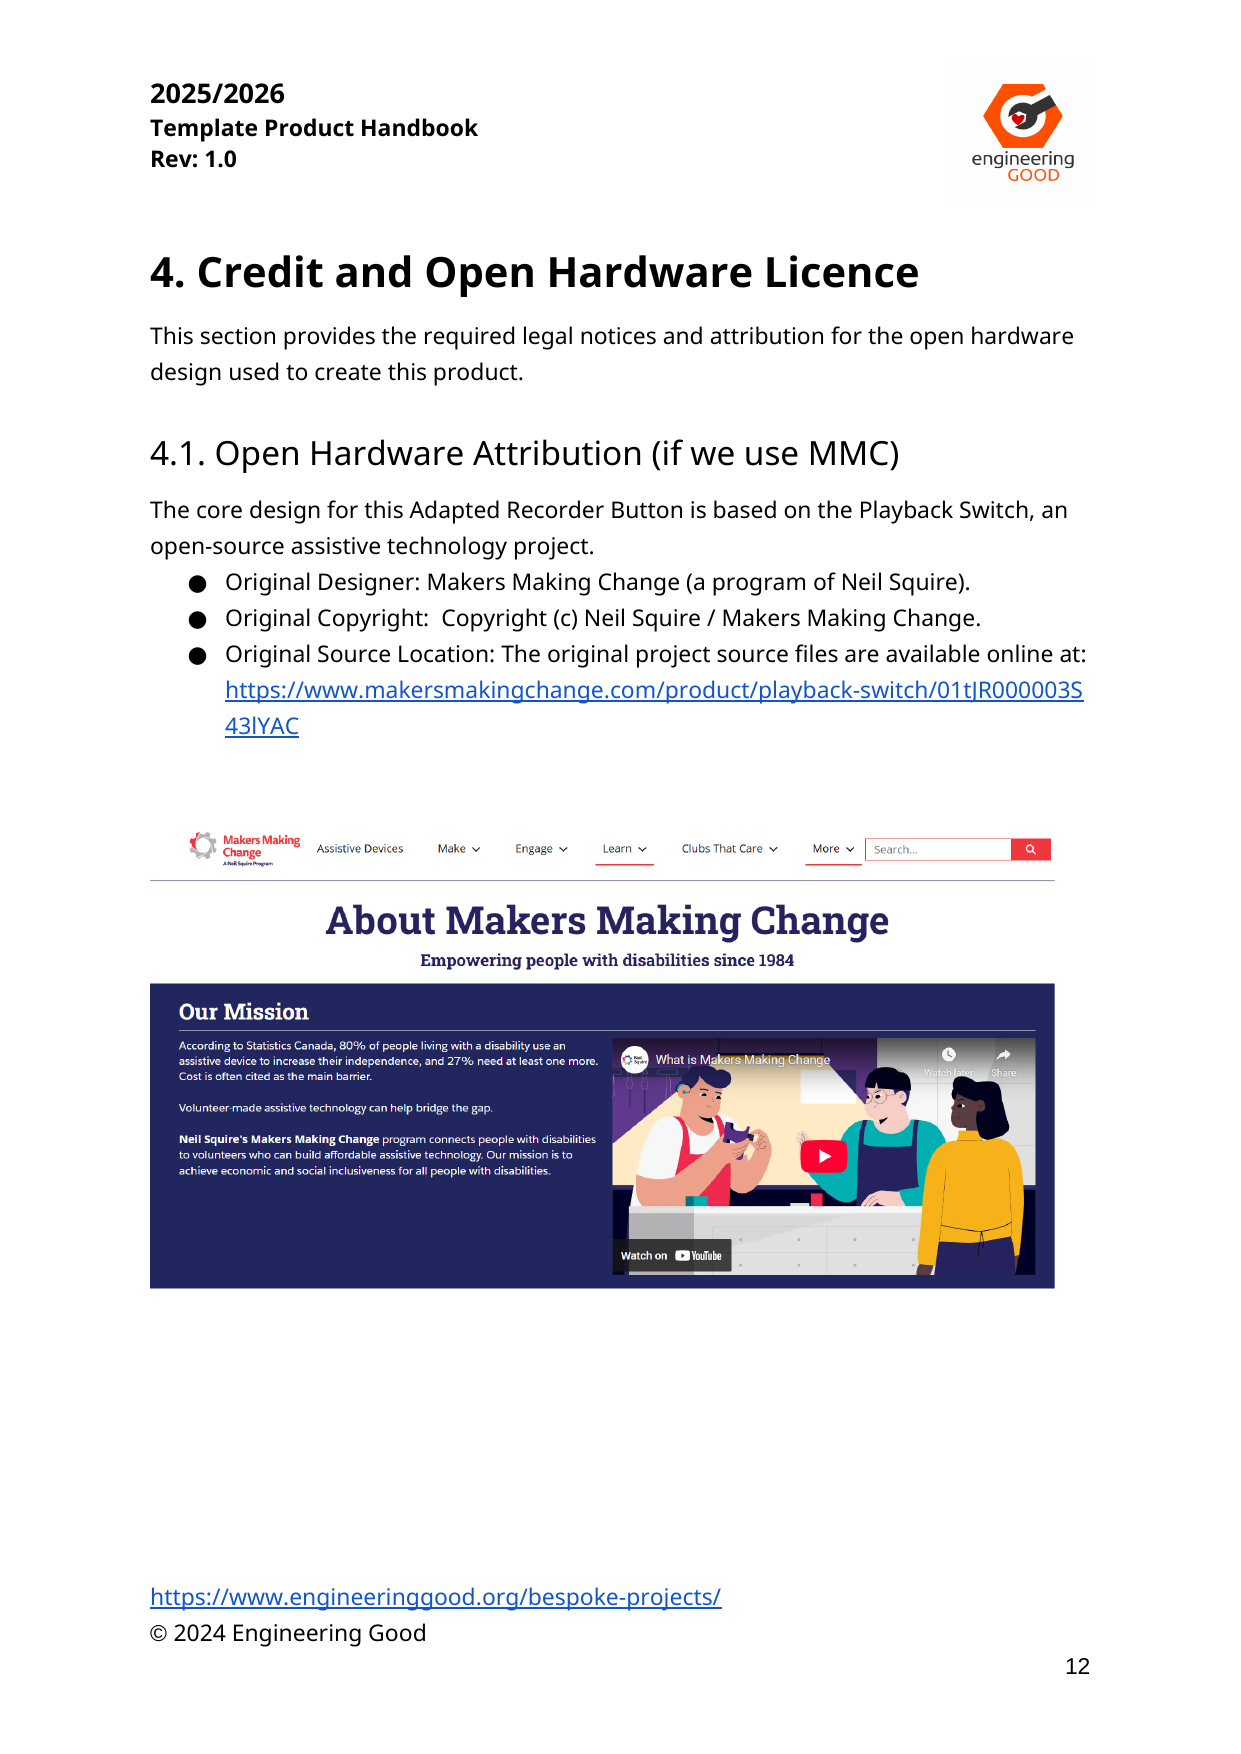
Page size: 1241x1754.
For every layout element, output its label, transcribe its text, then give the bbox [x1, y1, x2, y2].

text This section provides the required legal notices and attribution for the open hardware design used to create this product. [150, 320, 1090, 387]
list Original Copyright: Copyright (c) Neil Squire / Makers Making Change. [187, 602, 1090, 633]
subtitle 4. Credit and Open Hardware Licence [150, 242, 1090, 299]
picture [150, 819, 1055, 1289]
list Original Designer: Makers Making Change (a program of Neil Squire). [187, 566, 1090, 597]
subtitle 4.1. Open Hardware Attribution (if we use MMC) [150, 429, 1090, 475]
text The core design for this Adapted Recorder Button is based on the Playback Switch, an open-source assistive technology project. [150, 494, 1090, 561]
picture [945, 59, 1093, 207]
list Original Source Location: The original project source files are available online at: https://www.makersmakingchange.com/product/playback-switch/01tJR000003S43lYAC [187, 638, 1090, 741]
